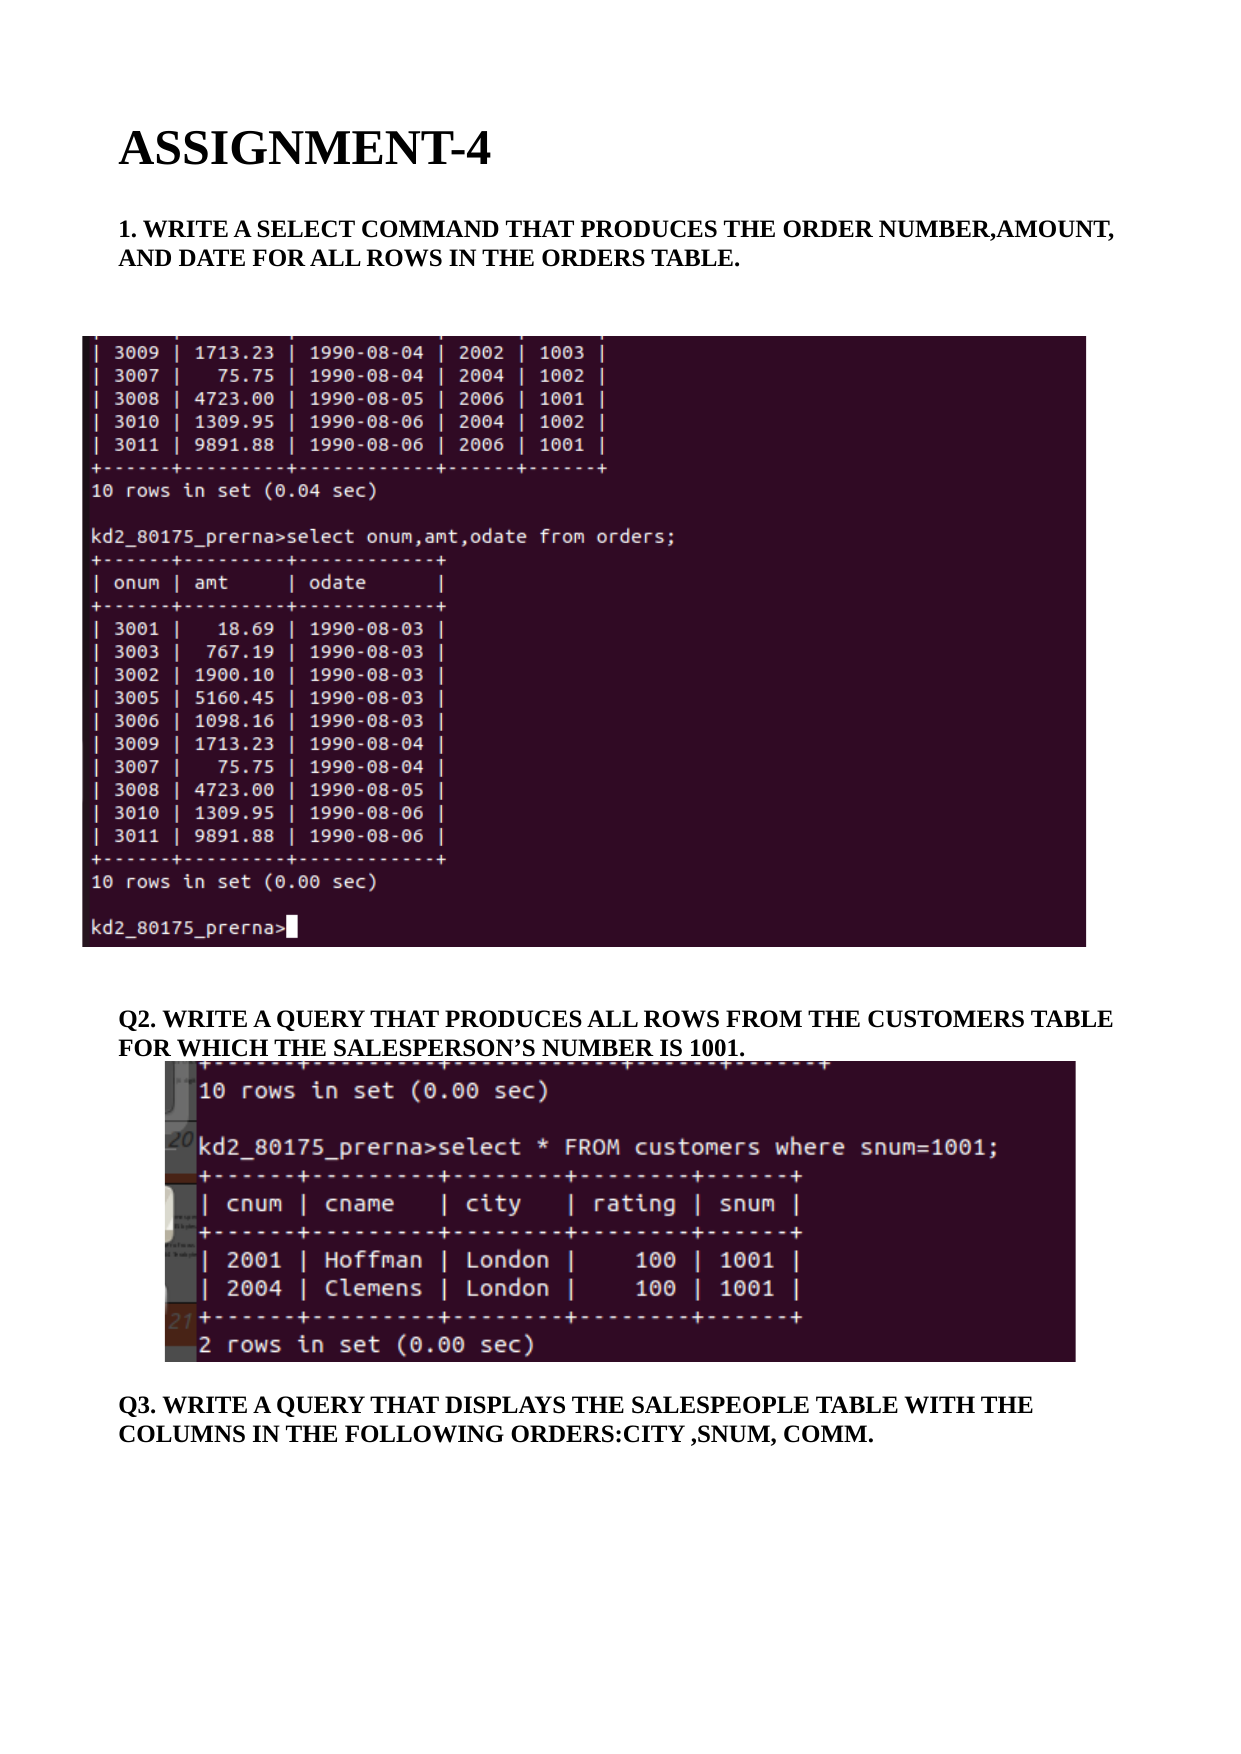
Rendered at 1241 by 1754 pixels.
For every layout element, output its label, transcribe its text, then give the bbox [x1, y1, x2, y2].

text FOR WHICH THE SALESPERSON’S NUMBER IS 1001. [118, 1033, 1122, 1061]
picture [164, 1061, 1076, 1362]
text Q2. WRITE A QUERY THAT PRODUCES ALL ROWS FROM THE CUSTOMERS TABLE [118, 1004, 1122, 1033]
text 1. WRITE A SELECT COMMAND THAT PRODUCES THE ORDER NUMBER,AMOUNT, AND DATE FOR ALL ROWS IN THE ORDERS TABLE. [118, 214, 1122, 271]
text ASSIGNMENT-4 [118, 118, 1122, 176]
text Q3. WRITE A QUERY THAT DISPLAYS THE SALESPEOPLE TABLE WITH THE COLUMNS IN THE FOLLOWING ORDERS:CITY ,SNUM, COMM. [118, 1390, 1122, 1448]
picture [82, 336, 1087, 947]
